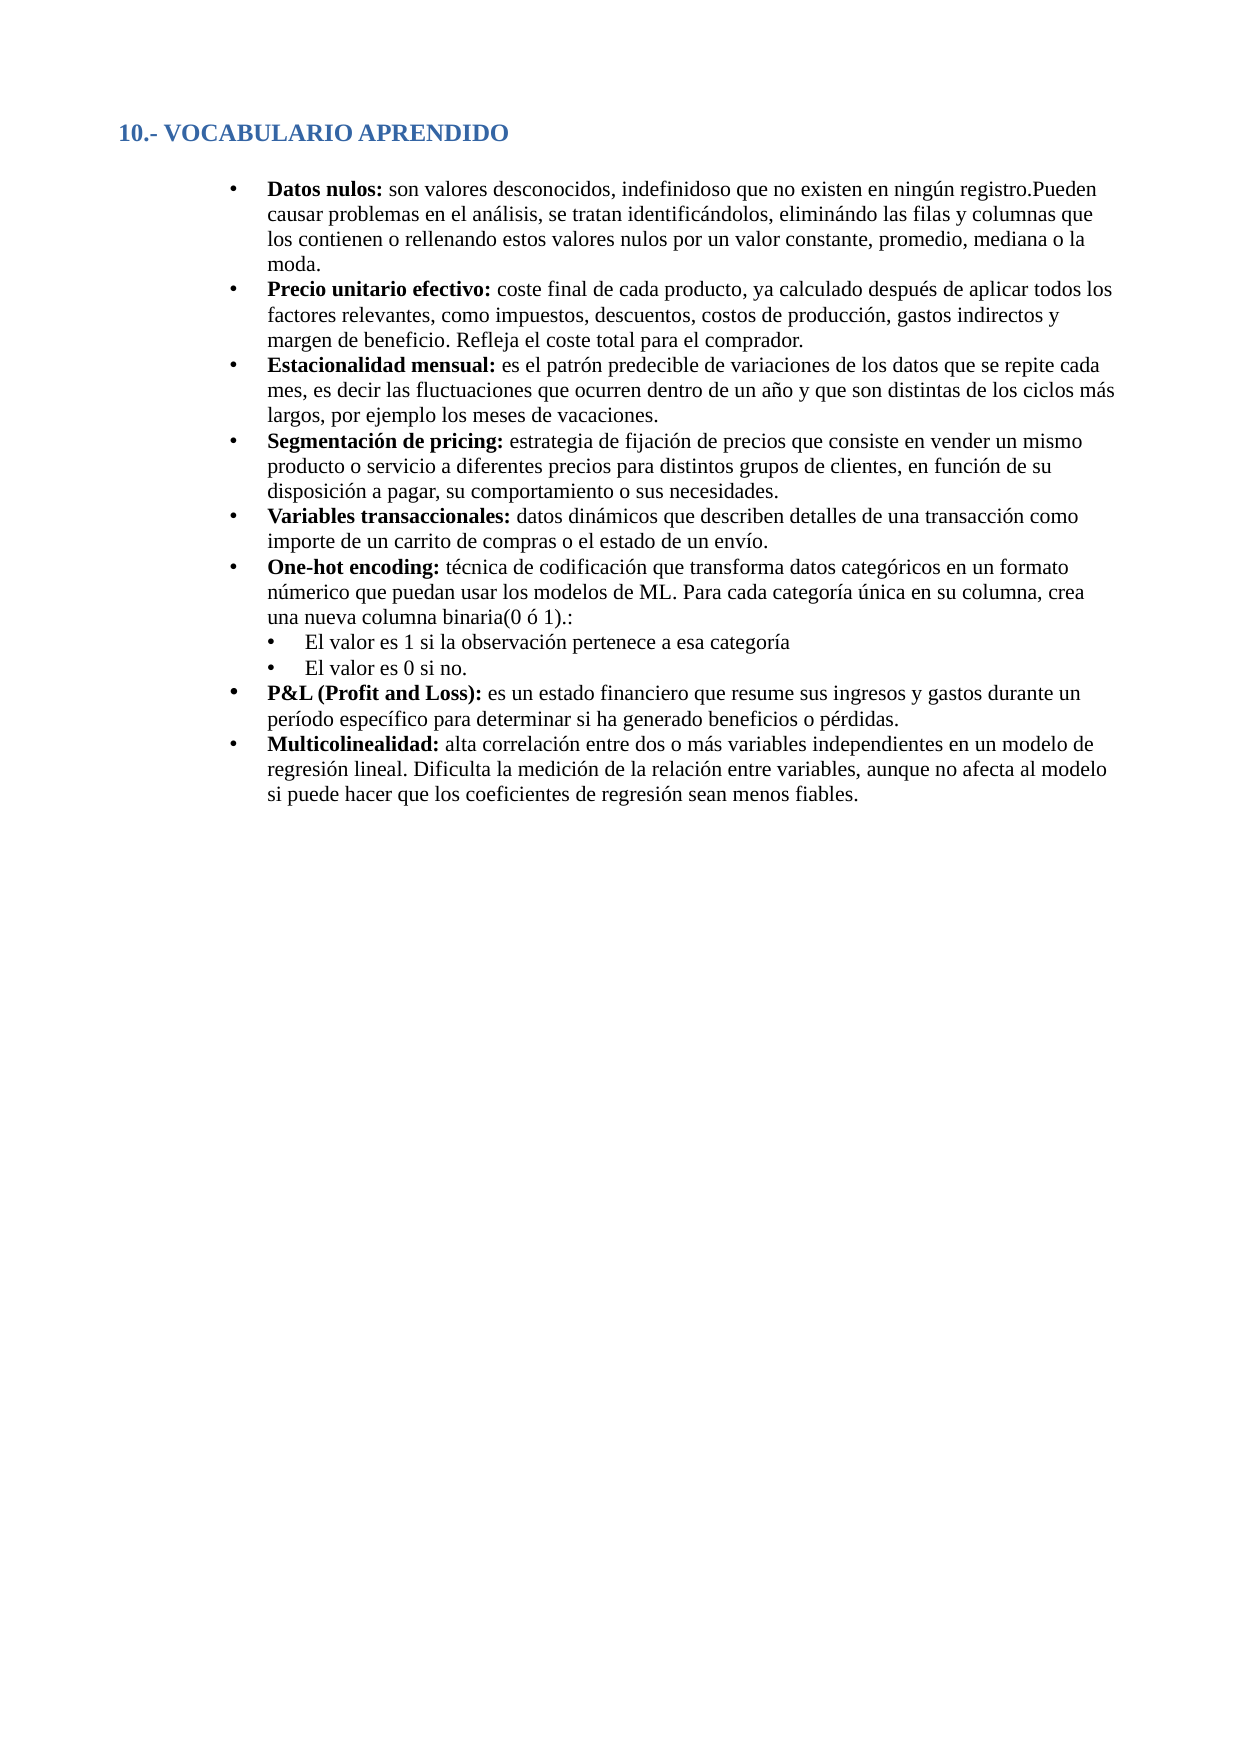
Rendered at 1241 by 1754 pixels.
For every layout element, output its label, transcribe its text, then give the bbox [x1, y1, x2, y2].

text 10.- VOCABULARIO APRENDIDO [118, 118, 1122, 147]
list Segmentación de pricing: estrategia de fijación de precios que consiste en vender un mismo producto o servicio a diferentes precios para distintos grupos de clientes, en función de su disposición a pagar, su comportamiento o sus necesidades. [229, 428, 1122, 503]
list Multicolinealidad: alta correlación entre dos o más variables independientes en un modelo de regresión lineal. Dificulta la medición de la relación entre variables, aunque no afecta al modelo si puede hacer que los coeficientes de regresión sean menos fiables. [229, 731, 1122, 806]
list Variables transaccionales: datos dinámicos que describen detalles de una transacción como importe de un carrito de compras o el estado de un envío. [229, 503, 1122, 554]
list P&L (Profit and Loss): es un estado financiero que resume sus ingresos y gastos durante un período específico para determinar si ha generado beneficios o pérdidas. [229, 680, 1122, 731]
list El valor es 1 si la observación pertenece a esa categoría [267, 629, 1122, 654]
list One-hot encoding: técnica de codificación que transforma datos categóricos en un formato númerico que puedan usar los modelos de ML. Para cada categoría única en su columna, crea una nueva columna binaria(0 ó 1).: [229, 554, 1122, 629]
list Precio unitario efectivo: coste final de cada producto, ya calculado después de aplicar todos los factores relevantes, como impuestos, descuentos, costos de producción, gastos indirectos y margen de beneficio. Refleja el coste total para el comprador. [229, 276, 1122, 352]
list Datos nulos: son valores desconocidos, indefinidoso que no existen en ningún registro.Pueden causar problemas en el análisis, se tratan identificándolos, eliminándo las filas y columnas que los contienen o rellenando estos valores nulos por un valor constante, promedio, mediana o la moda. [229, 176, 1122, 276]
list El valor es 0 si no. [267, 654, 1122, 680]
list Estacionalidad mensual: es el patrón predecible de variaciones de los datos que se repite cada mes, es decir las fluctuaciones que ocurren dentro de un año y que son distintas de los ciclos más largos, por ejemplo los meses de vacaciones. [229, 352, 1122, 428]
